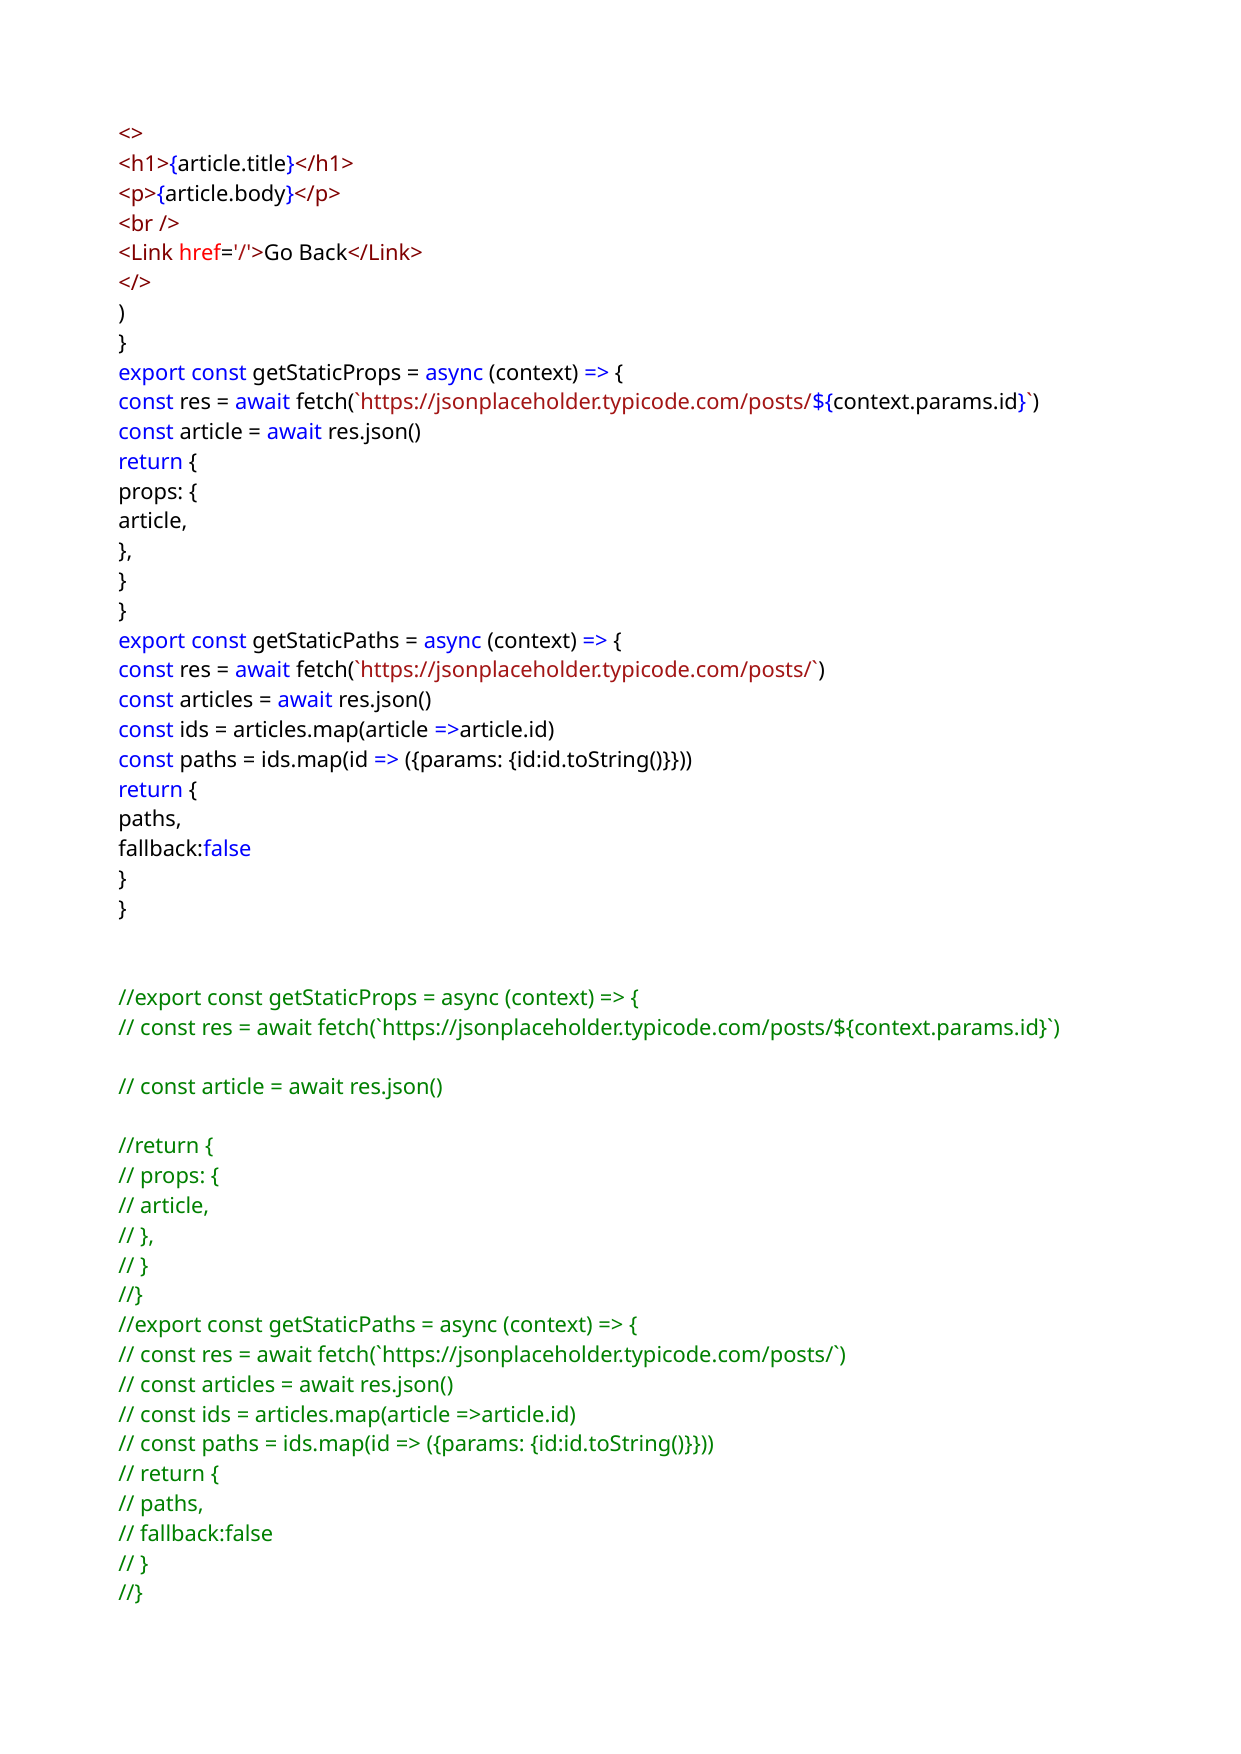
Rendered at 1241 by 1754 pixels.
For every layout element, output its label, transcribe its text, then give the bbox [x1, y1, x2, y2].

text // const res = await fetch(`https://jsonplaceholder.typicode.com/posts/`) [118, 1339, 1122, 1369]
text const ids = articles.map(article =>article.id) [118, 714, 1122, 744]
text const paths = ids.map(id => ({params: {id:id.toString()}})) [118, 744, 1122, 773]
text //return { [118, 1130, 1122, 1160]
text // const paths = ids.map(id => ({params: {id:id.toString()}})) [118, 1428, 1122, 1458]
text // } [118, 1249, 1122, 1279]
text // props: { [118, 1160, 1122, 1190]
text //} [118, 1577, 1122, 1607]
text //export const getStaticProps = async (context) => { [118, 982, 1122, 1011]
text // const article = await res.json() [118, 1071, 1122, 1101]
text } [118, 565, 1122, 595]
text } [118, 595, 1122, 624]
text return { [118, 446, 1122, 476]
text // article, [118, 1190, 1122, 1220]
text article, [118, 505, 1122, 535]
text fallback:false [118, 833, 1122, 863]
text } [118, 327, 1122, 356]
text export const getStaticPaths = async (context) => { [118, 624, 1122, 654]
text props: { [118, 476, 1122, 505]
text //} [118, 1279, 1122, 1309]
text <h1>{article.title}</h1> [118, 148, 1122, 178]
text // const articles = await res.json() [118, 1369, 1122, 1398]
text </> [118, 267, 1122, 297]
text // paths, [118, 1488, 1122, 1518]
text const articles = await res.json() [118, 684, 1122, 714]
text // const ids = articles.map(article =>article.id) [118, 1398, 1122, 1428]
text // }, [118, 1220, 1122, 1249]
text <br /> [118, 207, 1122, 237]
text const res = await fetch(`https://jsonplaceholder.typicode.com/posts/`) [118, 654, 1122, 684]
text // return { [118, 1458, 1122, 1488]
text const res = await fetch(`https://jsonplaceholder.typicode.com/posts/${context.params.id}`) [118, 386, 1122, 416]
text } [118, 863, 1122, 893]
text // const res = await fetch(`https://jsonplaceholder.typicode.com/posts/${context.params.id}`) [118, 1011, 1122, 1041]
text ) [118, 297, 1122, 327]
text }, [118, 535, 1122, 565]
text const article = await res.json() [118, 416, 1122, 446]
text return { [118, 773, 1122, 803]
text export const getStaticProps = async (context) => { [118, 356, 1122, 386]
text } [118, 893, 1122, 922]
text //export const getStaticPaths = async (context) => { [118, 1309, 1122, 1339]
text <Link href='/'>Go Back</Link> [118, 237, 1122, 267]
text <> [118, 118, 1122, 148]
text paths, [118, 803, 1122, 833]
text // fallback:false [118, 1518, 1122, 1547]
text <p>{article.body}</p> [118, 178, 1122, 207]
text // } [118, 1547, 1122, 1577]
